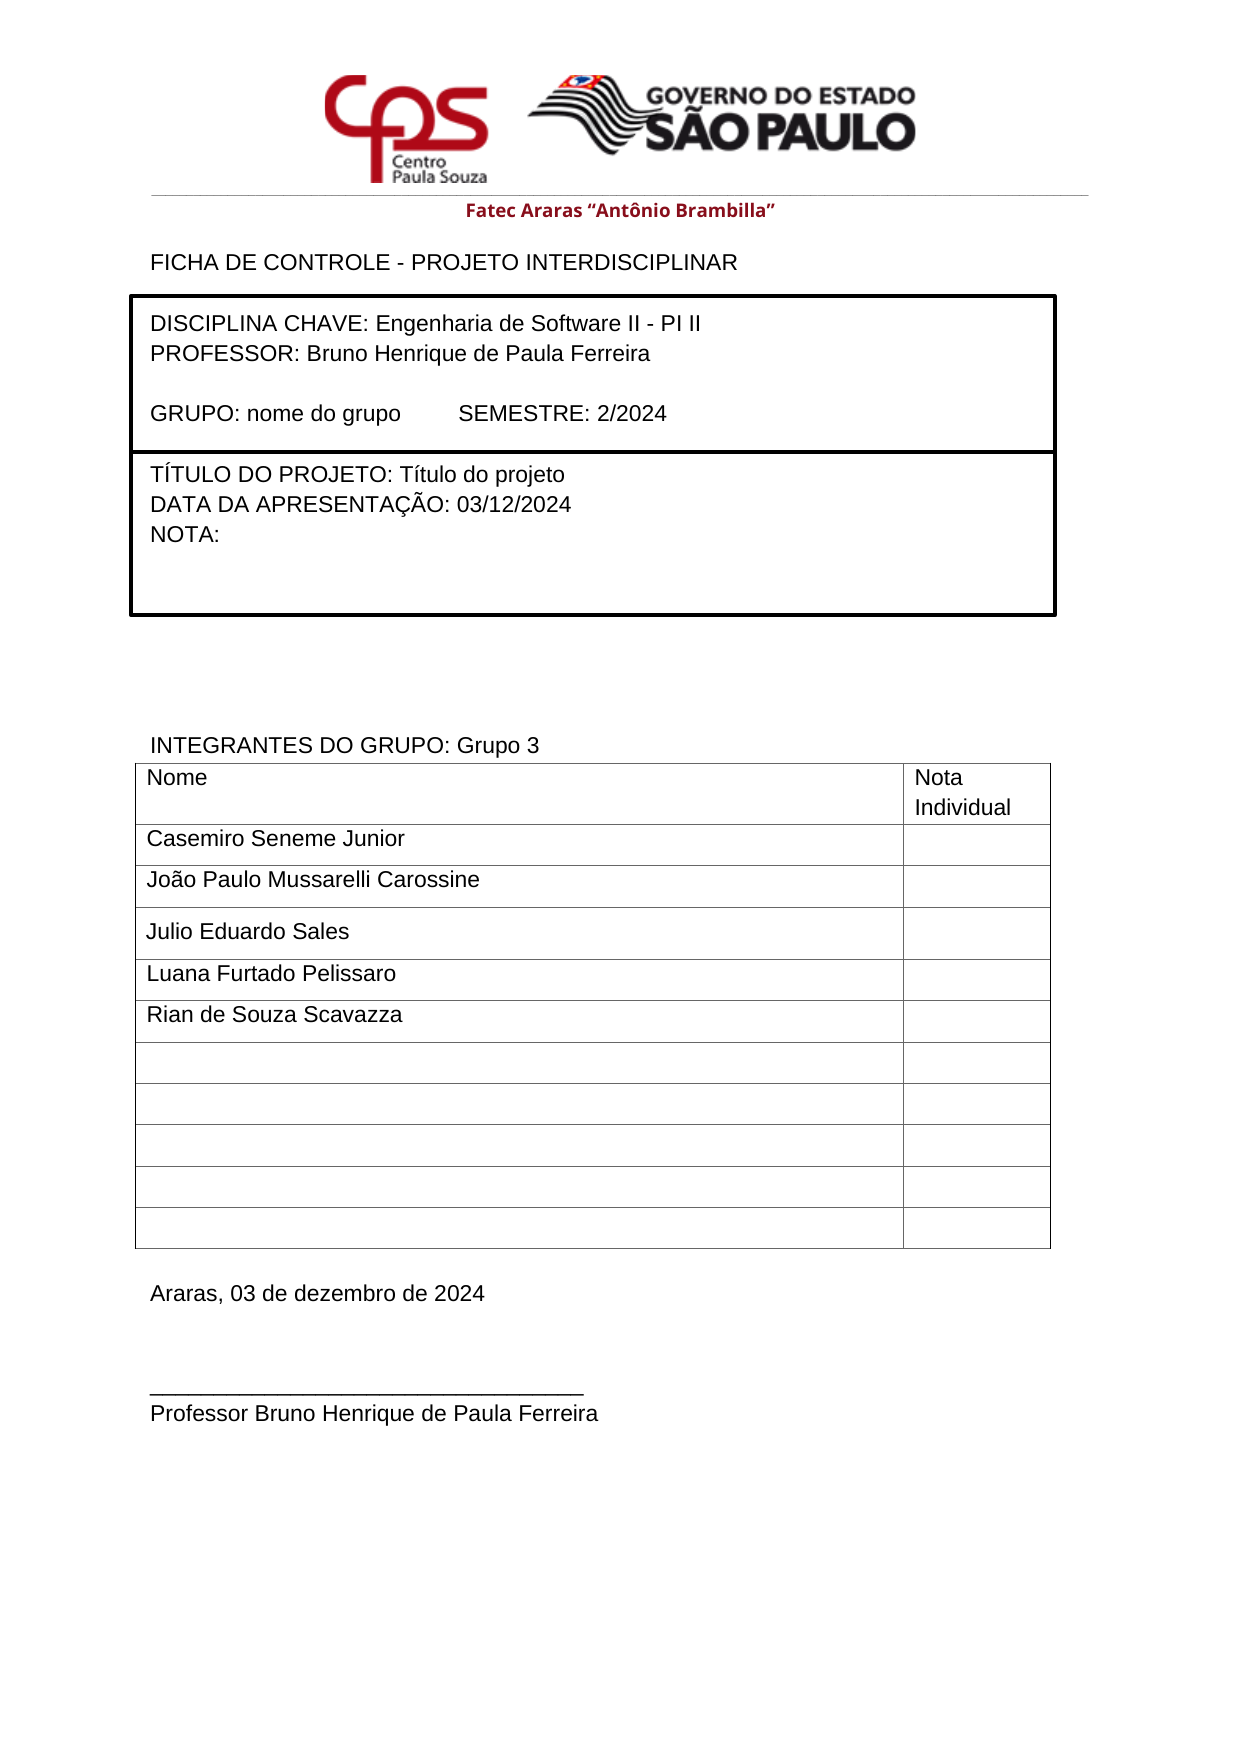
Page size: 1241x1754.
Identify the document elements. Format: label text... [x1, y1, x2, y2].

text INTEGRANTES DO GRUPO: Grupo 3 [150, 732, 1090, 759]
table_cell Luana Furtado Pelissaro [136, 960, 903, 1000]
picture [324, 75, 916, 183]
table_cell Casemiro Seneme Junior [136, 825, 903, 865]
table_cell [904, 825, 1050, 865]
table_cell [136, 1208, 903, 1248]
text FICHA DE CONTROLE - PROJETO INTERDISCIPLINAR [150, 249, 1090, 275]
table_cell [136, 1125, 903, 1166]
table_cell [904, 1043, 1050, 1083]
text DISCIPLINA CHAVE: Engenharia de Software II - PI II [150, 309, 1090, 336]
table_cell [904, 1084, 1050, 1124]
table_cell João Paulo Mussarelli Carossine [136, 866, 903, 907]
table_header Nota Individual [904, 764, 1050, 824]
text Araras, 03 de dezembro de 2024 [150, 1279, 1090, 1306]
table_cell [904, 866, 1050, 907]
table_cell [136, 1043, 903, 1083]
text __________________________________ [150, 1370, 1090, 1397]
text Professor Bruno Henrique de Paula Ferreira [150, 1400, 1090, 1427]
text TÍTULO DO PROJETO: Título do projeto [150, 461, 1090, 487]
table_cell [904, 1125, 1050, 1166]
table_cell [904, 908, 1050, 959]
table_cell Julio Eduardo Sales [136, 908, 903, 959]
text DATA DA APRESENTAÇÃO: 03/12/2024 [150, 491, 1090, 517]
table_header Nome [136, 764, 903, 824]
table_cell [136, 1084, 903, 1124]
text GRUPO: nome do grupo SEMESTRE: 2/2024 [150, 400, 1090, 426]
table_cell [904, 1167, 1050, 1207]
table_cell [136, 1167, 903, 1207]
table_cell [904, 960, 1050, 1000]
table_cell [904, 1208, 1050, 1248]
table_cell [904, 1001, 1050, 1042]
table_cell Rian de Souza Scavazza [136, 1001, 903, 1042]
text NOTA: [150, 521, 1090, 547]
text PROFESSOR: Bruno Henrique de Paula Ferreira [150, 340, 1090, 366]
